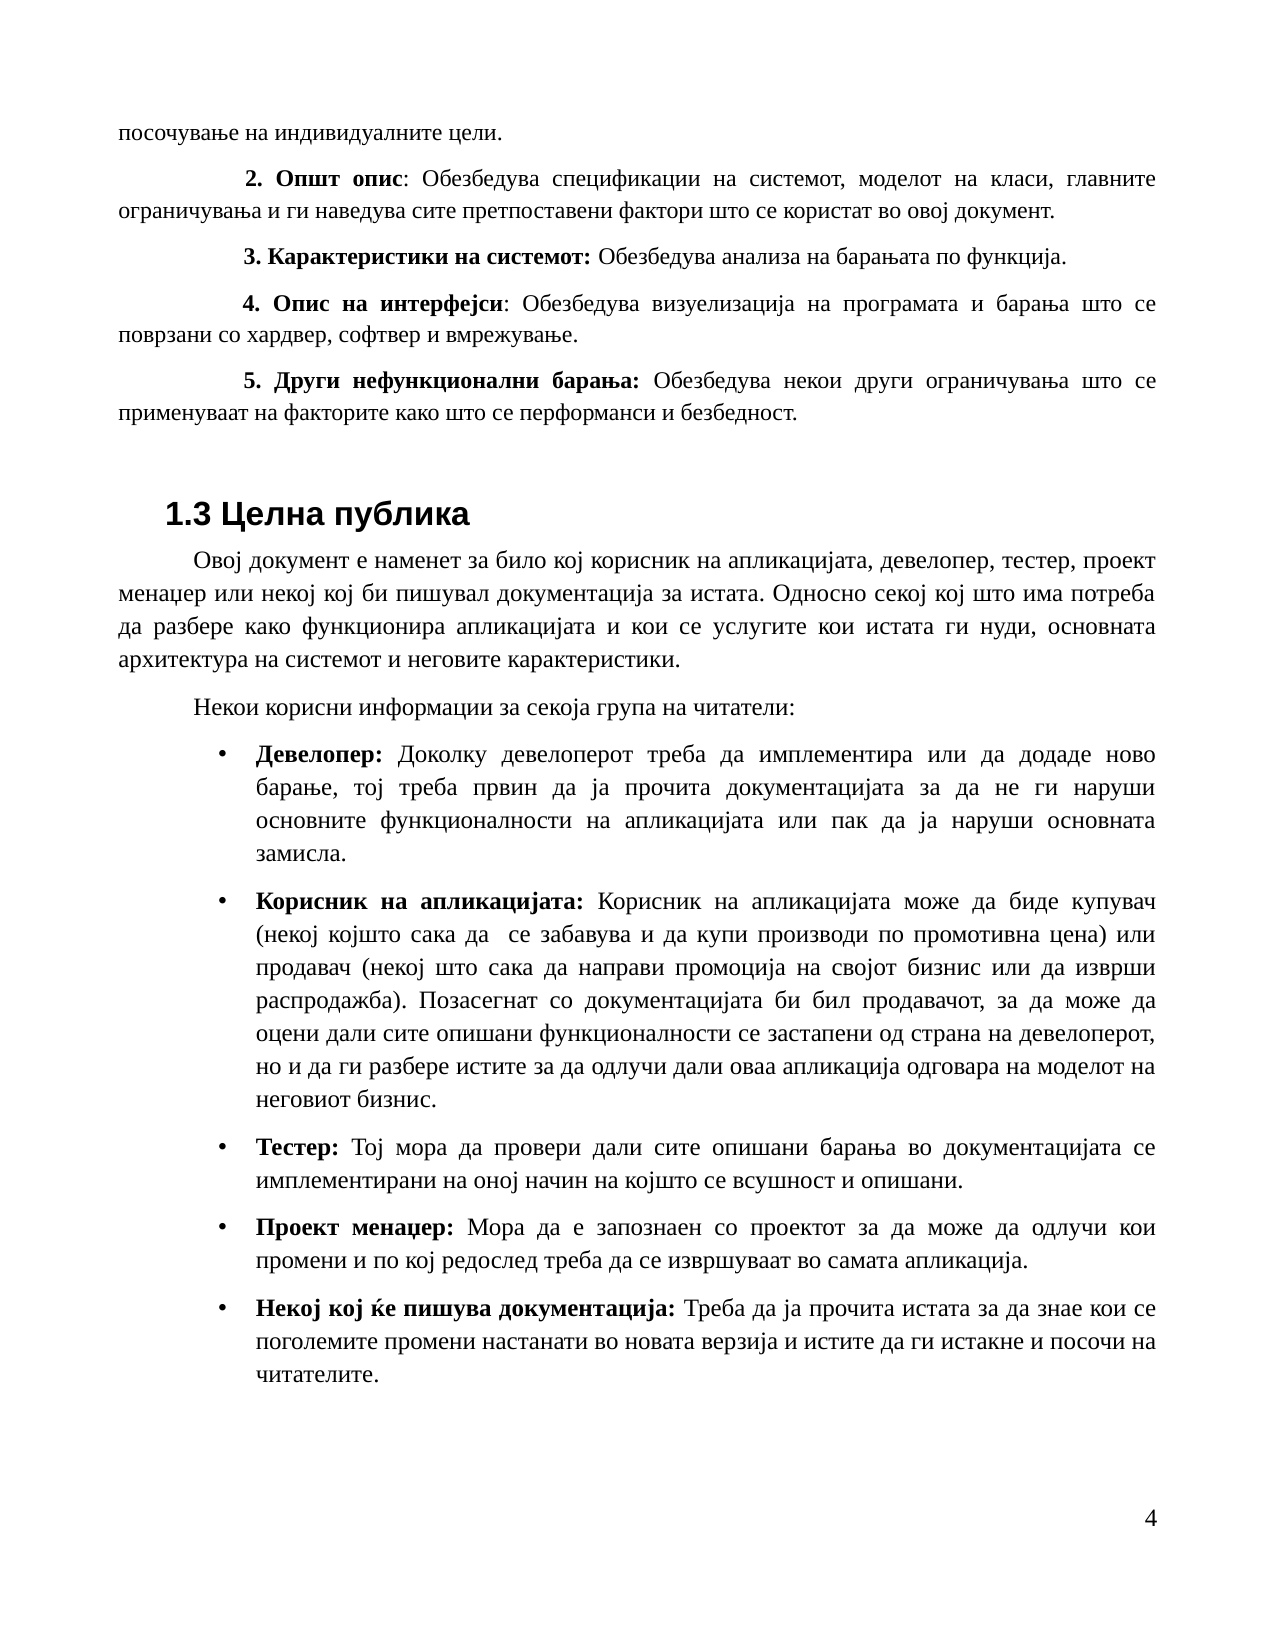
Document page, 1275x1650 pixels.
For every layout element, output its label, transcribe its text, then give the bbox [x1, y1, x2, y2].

text посочување на индивидуалните цели. [118, 118, 1157, 146]
list Девелопер: Доколку девелоперот треба да имплементира или да додаде ново барање, тој треба првин да ја прочита документацијата за да не ги наруши основните функционалности на апликацијата или пак да ја наруши основната замисла. [218, 739, 1157, 867]
text Некои корисни информации за секоја група на читатели: [118, 692, 1157, 721]
text 5. Други нефункционални барања: Обезбедува некои други ограничувања што се применуваат на факторите како што се перформанси и безбедност. [118, 366, 1157, 426]
list Некој кој ќе пишува документација: Треба да ја прочита истата за да знае кои се поголемите промени настанати во новата верзија и истите да ги истакне и посочи на читателите. [218, 1293, 1157, 1388]
list Тестер: Тој мора да провери дали сите опишани барања во документацијата се имплементирани на оној начин на којшто се всушност и опишани. [218, 1132, 1157, 1193]
text 3. Карактеристики на системот: Обезбедува анализа на барањата по функција. [118, 242, 1157, 270]
text Овој документ е наменет за било кој корисник на апликацијата, девелопер, тестер, проект менаџер или некој кој би пишувал документација за истата. Односно секој кој што има потреба да разбере како функционира апликацијата и кои се услугите кои истата ги нуди, основната архитектура на системот и неговите карактеристики. [118, 545, 1157, 673]
subtitle 1.3 Целна публика [118, 494, 1157, 533]
text 4. Опис на интерфејси: Обезбедува визуелизација на програмата и барања што се поврзани со хардвер, софтвер и вмрежување. [118, 288, 1157, 348]
text 2. Општ опис: Обезбедува спецификации на системот, моделот на класи, главните ограничувања и ги наведува сите претпоставени фактори што се користат во овој документ. [118, 164, 1157, 224]
list Проект менаџер: Мора да е запознаен со проектот за да може да одлучи кои промени и по кој редослед треба да се извршуваат во самата апликација. [218, 1212, 1157, 1274]
list Корисник на апликацијата: Корисник на апликацијата може да биде купувач (некој којшто сака да се забавува и да купи производи по промотивна цена) или продавач (некој што сака да направи промоција на својот бизнис или да изврши распродажба). Позасегнат со документацијата би бил продавачот, за да може да оцени дали сите опишани функционалности се застапени од страна на девелоперот, но и да ги разбере истите за да одлучи дали оваа апликација одговара на моделот на неговиот бизнис. [218, 886, 1157, 1113]
